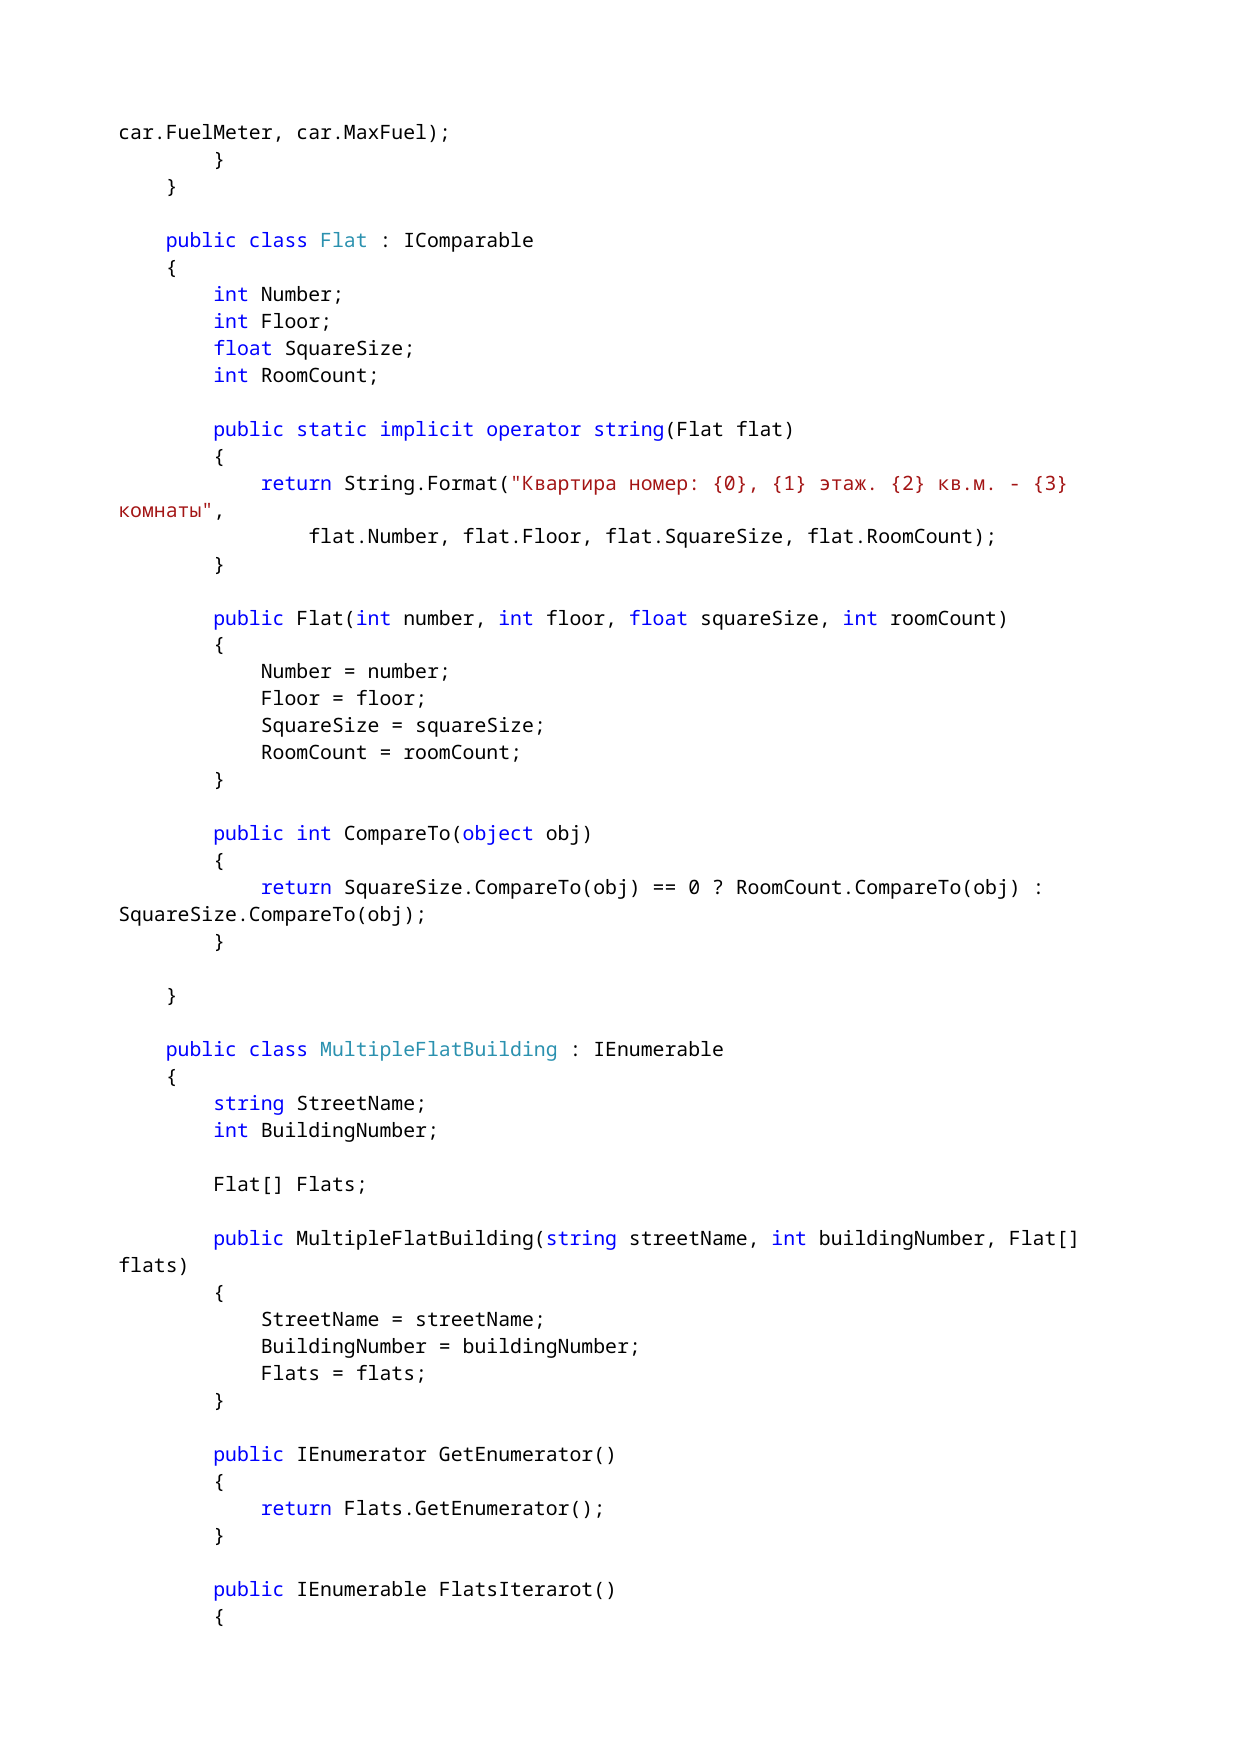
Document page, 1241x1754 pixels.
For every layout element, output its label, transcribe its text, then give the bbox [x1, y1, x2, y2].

text Floor = floor; [118, 685, 1122, 712]
text } [118, 1386, 1122, 1413]
text public IEnumerator GetEnumerator() [118, 1440, 1122, 1467]
text } [118, 981, 1122, 1008]
text public class MultipleFlatBuilding : IEnumerable [118, 1035, 1122, 1062]
text public IEnumerable FlatsIterarot() [118, 1575, 1122, 1602]
text { [118, 847, 1122, 873]
text Flat[] Flats; [118, 1170, 1122, 1197]
text string StreetName; [118, 1089, 1122, 1116]
text { [118, 1278, 1122, 1305]
text public static implicit operator string(Flat flat) [118, 415, 1122, 442]
text } [118, 927, 1122, 954]
text public int CompareTo(object obj) [118, 819, 1122, 847]
text SquareSize = squareSize; [118, 712, 1122, 739]
text StreetName = streetName; [118, 1305, 1122, 1332]
text { [118, 1602, 1122, 1629]
text RoomCount = roomCount; [118, 739, 1122, 766]
text int RoomCount; [118, 361, 1122, 388]
text public MultipleFlatBuilding(string streetName, int buildingNumber, Flat[] flats) [118, 1224, 1122, 1278]
text int BuildingNumber; [118, 1116, 1122, 1143]
text } [118, 550, 1122, 577]
text public Flat(int number, int floor, float squareSize, int roomCount) [118, 604, 1122, 631]
text } [118, 1521, 1122, 1548]
text Number = number; [118, 658, 1122, 685]
text { [118, 631, 1122, 658]
text public class Flat : IComparable [118, 226, 1122, 253]
text car.FuelMeter, car.MaxFuel); [118, 118, 1122, 145]
text return SquareSize.CompareTo(obj) == 0 ? RoomCount.CompareTo(obj) : SquareSize.CompareTo(obj); [118, 873, 1122, 927]
text return String.Format("Квартира номер: {0}, {1} этаж. {2} кв.м. - {3} комнаты", [118, 469, 1122, 523]
text float SquareSize; [118, 334, 1122, 361]
text } [118, 145, 1122, 172]
text int Number; [118, 280, 1122, 307]
text Flats = flats; [118, 1359, 1122, 1386]
text int Floor; [118, 307, 1122, 334]
text BuildingNumber = buildingNumber; [118, 1332, 1122, 1359]
text return Flats.GetEnumerator(); [118, 1494, 1122, 1521]
text { [118, 1062, 1122, 1089]
text flat.Number, flat.Floor, flat.SquareSize, flat.RoomCount); [118, 523, 1122, 550]
text { [118, 1467, 1122, 1494]
text { [118, 253, 1122, 280]
text } [118, 766, 1122, 793]
text } [118, 172, 1122, 199]
text { [118, 442, 1122, 469]
